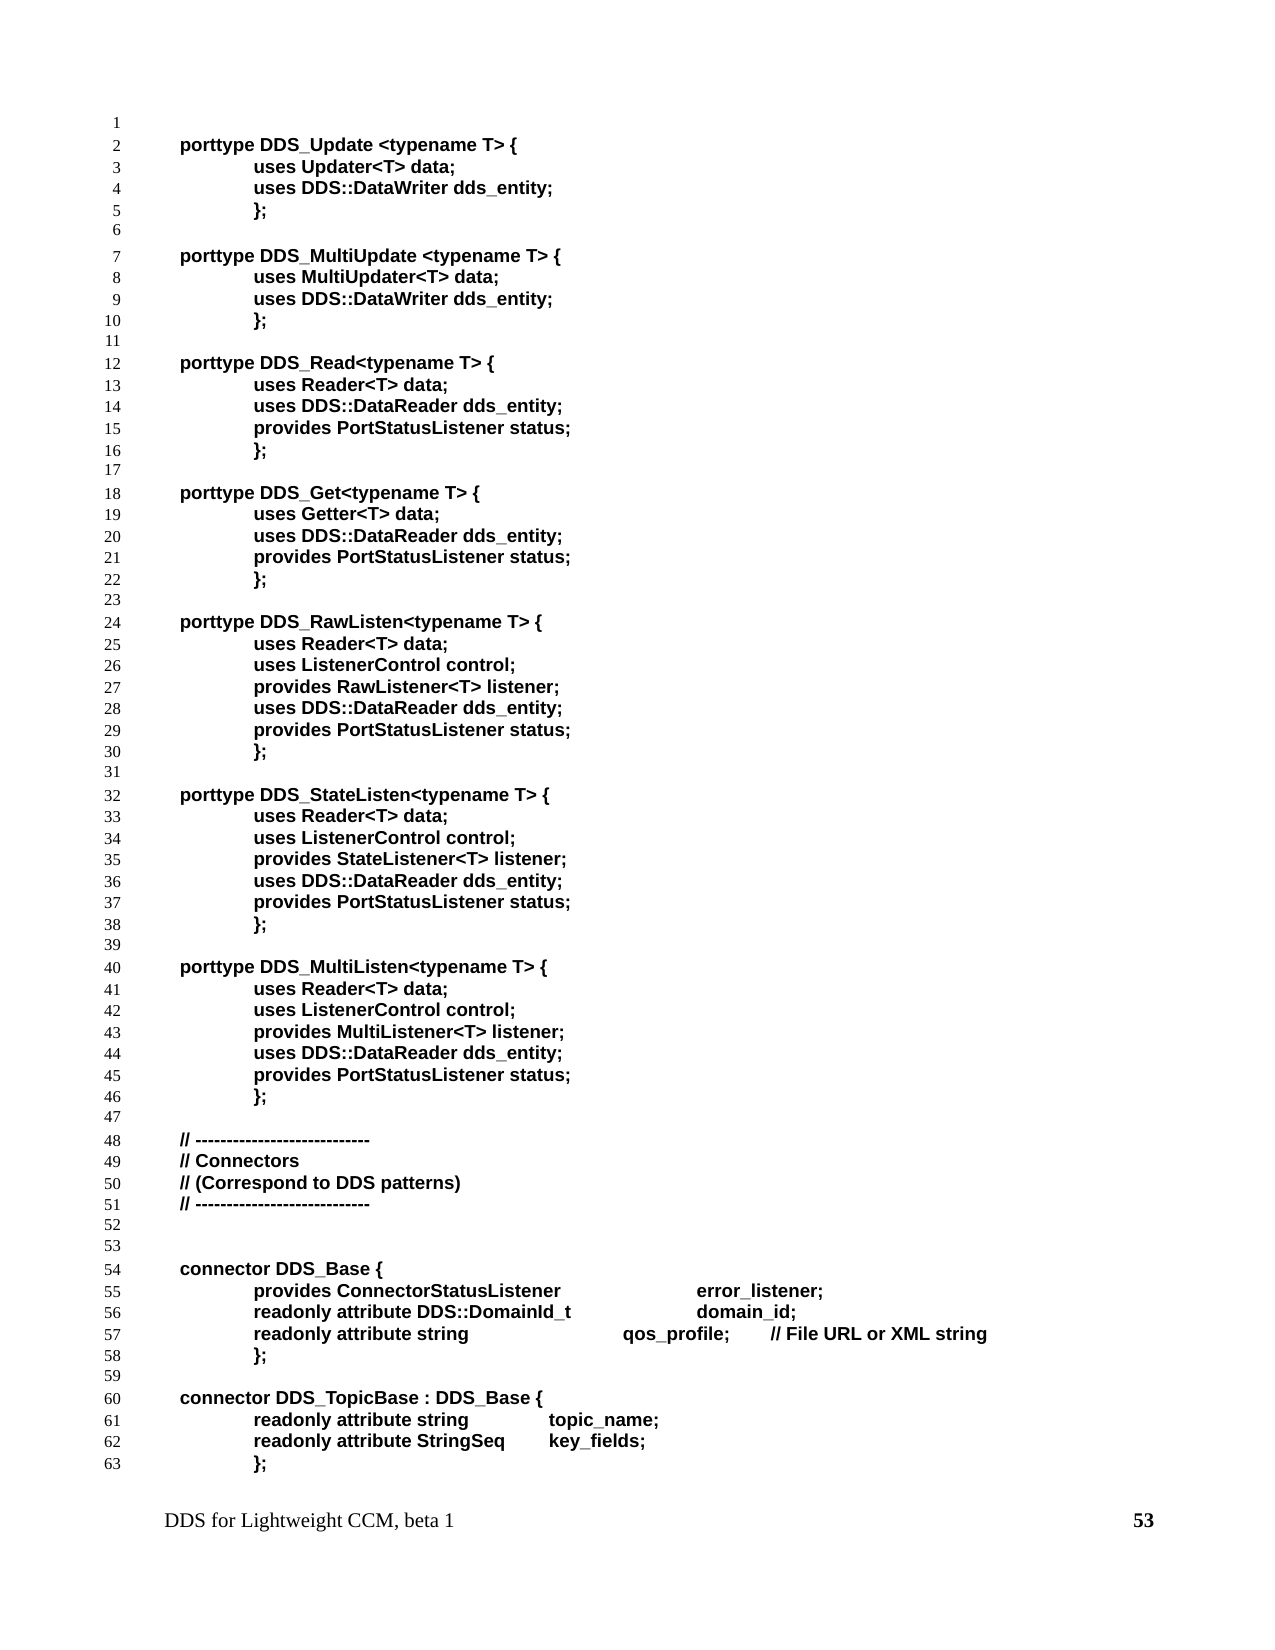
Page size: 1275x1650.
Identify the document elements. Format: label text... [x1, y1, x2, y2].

text uses MultiUpdater<T> data; [179, 266, 1200, 287]
text }; [179, 199, 1200, 220]
text provides PortStatusListener status; [179, 719, 1200, 740]
text uses Updater<T> data; [179, 156, 1200, 177]
text uses Reader<T> data; [179, 374, 1200, 395]
text uses ListenerControl control; [179, 654, 1200, 676]
text provides PortStatusListener status; [179, 417, 1200, 438]
text uses Getter<T> data; [179, 503, 1200, 525]
text uses DDS::DataWriter dds_entity; [179, 287, 1200, 309]
text uses Reader<T> data; [179, 977, 1200, 999]
text readonly attribute string topic_name; [179, 1409, 1200, 1430]
text provides StateListener<T> listener; [179, 848, 1200, 870]
text uses Reader<T> data; [179, 632, 1200, 654]
text }; [179, 438, 1200, 460]
text porttype DDS_Get<typename T> { [179, 482, 1200, 503]
text }; [179, 1344, 1200, 1366]
text uses Reader<T> data; [179, 805, 1200, 827]
text connector DDS_TopicBase : DDS_Base { [179, 1387, 1200, 1409]
text }; [179, 913, 1200, 934]
text provides PortStatusListener status; [179, 1064, 1200, 1085]
text }; [179, 1452, 1200, 1473]
text porttype DDS_StateListen<typename T> { [179, 783, 1200, 805]
text }; [179, 740, 1200, 762]
text connector DDS_Base { [179, 1258, 1200, 1279]
text // Connectors [179, 1150, 1200, 1172]
text porttype DDS_RawListen<typename T> { [179, 611, 1200, 632]
text provides ConnectorStatusListener error_listener; [179, 1279, 1200, 1301]
text uses ListenerControl control; [179, 999, 1200, 1021]
text // ---------------------------- [179, 1193, 1200, 1215]
text readonly attribute DDS::DomainId_t domain_id; [179, 1301, 1200, 1322]
text uses DDS::DataReader dds_entity; [179, 395, 1200, 417]
text porttype DDS_Update <typename T> { [179, 134, 1200, 156]
text readonly attribute string qos_profile; // File URL or XML string [179, 1322, 1200, 1344]
text }; [179, 309, 1200, 331]
text provides MultiListener<T> listener; [179, 1021, 1200, 1042]
text uses DDS::DataReader dds_entity; [179, 525, 1200, 546]
text // ---------------------------- [179, 1128, 1200, 1150]
text provides PortStatusListener status; [179, 891, 1200, 913]
text porttype DDS_MultiListen<typename T> { [179, 956, 1200, 977]
text provides PortStatusListener status; [179, 546, 1200, 568]
text porttype DDS_MultiUpdate <typename T> { [179, 244, 1200, 266]
text provides RawListener<T> listener; [179, 676, 1200, 697]
text }; [179, 568, 1200, 589]
text // (Correspond to DDS patterns) [179, 1172, 1200, 1193]
text }; [179, 1085, 1200, 1107]
text uses DDS::DataReader dds_entity; [179, 1042, 1200, 1064]
text uses DDS::DataReader dds_entity; [179, 870, 1200, 891]
text porttype DDS_Read<typename T> { [179, 352, 1200, 374]
text uses ListenerControl control; [179, 827, 1200, 848]
text readonly attribute StringSeq key_fields; [179, 1430, 1200, 1452]
text uses DDS::DataWriter dds_entity; [179, 177, 1200, 199]
text uses DDS::DataReader dds_entity; [179, 697, 1200, 719]
